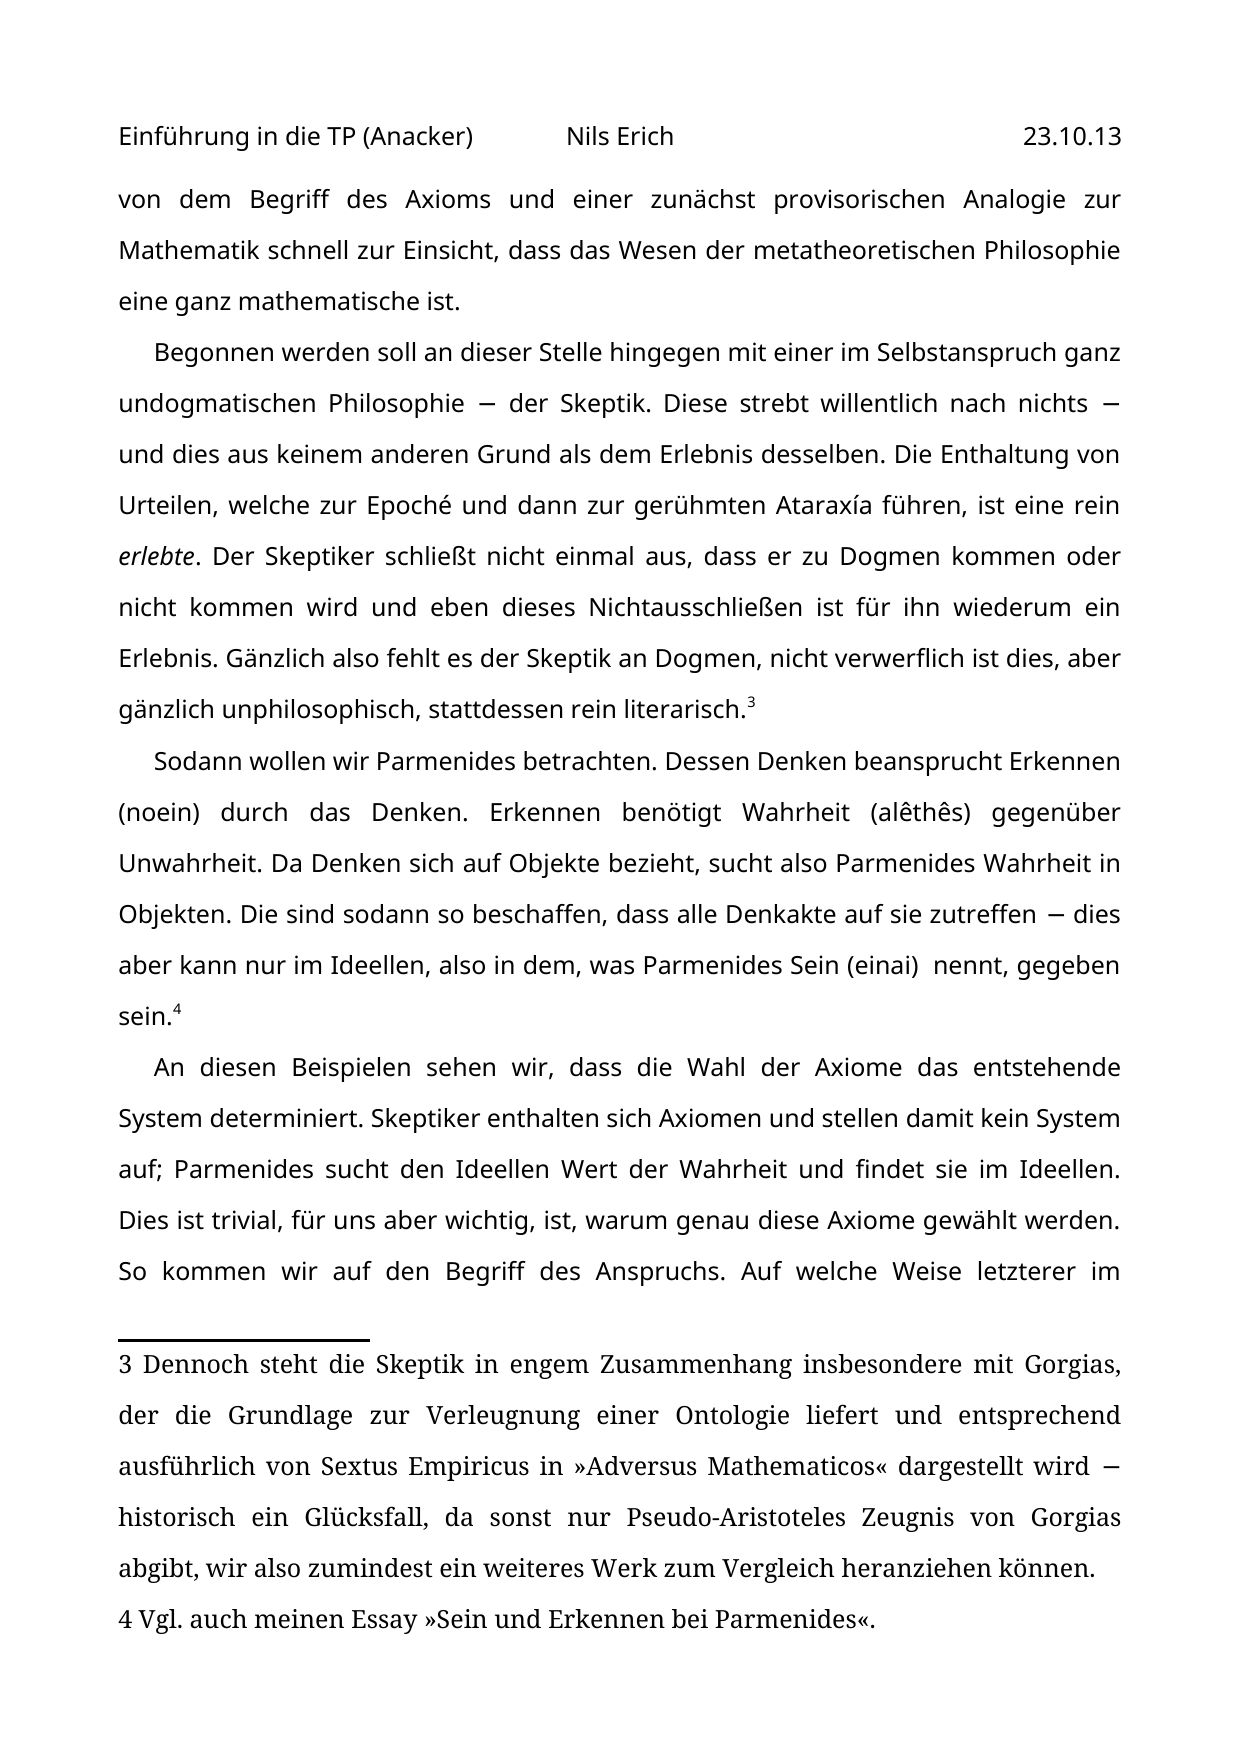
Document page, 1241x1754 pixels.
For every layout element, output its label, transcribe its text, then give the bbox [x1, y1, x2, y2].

text Sodann wollen wir Parmenides betrachten. Dessen Denken beansprucht Erkennen (noein) durch das Denken. Erkennen benötigt Wahrheit (alêthês) gegenüber Unwahrheit. Da Denken sich auf Objekte bezieht, sucht also Parmenides Wahrheit in Objekten. Die sind sodann so beschaffen, dass alle Denkakte auf sie zutreffen − dies aber kann nur im Ideellen, also in dem, was Parmenides Sein (einai) nennt, gegeben sein. [118, 743, 1122, 1032]
text Vgl. auch meinen Essay »Sein und Erkennen bei Parmenides«. [118, 1602, 1122, 1636]
text Begonnen werden soll an dieser Stelle hingegen mit einer im Selbstanspruch ganz undogmatischen Philosophie − der Skeptik. Diese strebt willentlich nach nichts − und dies aus keinem anderen Grund als dem Erlebnis desselben. Die Enthaltung von Urteilen, welche zur Epoché und dann zur gerühmten Ataraxía führen, ist eine rein erlebte. Der Skeptiker schließt nicht einmal aus, dass er zu Dogmen kommen oder nicht kommen wird und eben dieses Nichtausschließen ist für ihn wiederum ein Erlebnis. Gänzlich also fehlt es der Skeptik an Dogmen, nicht verwerflich ist dies, aber gänzlich unphilosophisch, stattdessen rein literarisch. [118, 335, 1122, 726]
text von dem Begriff des Axioms und einer zunächst provisorischen Analogie zur Mathematik schnell zur Einsicht, dass das Wesen der metatheoretischen Philosophie eine ganz mathematische ist. [118, 182, 1122, 318]
text An diesen Beispielen sehen wir, dass die Wahl der Axiome das entstehende System determiniert. Skeptiker enthalten sich Axiomen und stellen damit kein System auf; Parmenides sucht den Ideellen Wert der Wahrheit und findet sie im Ideellen. Dies ist trivial, für uns aber wichtig, ist, warum genau diese Axiome gewählt werden. So kommen wir auf den Begriff des Anspruchs. Auf welche Weise letzterer im [118, 1049, 1122, 1288]
text Dennoch steht die Skeptik in engem Zusammenhang insbesondere mit Gorgias, der die Grundlage zur Verleugnung einer Ontologie liefert und entsprechend ausführlich von Sextus Empiricus in »Adversus Mathematicos« dargestellt wird − historisch ein Glücksfall, da sonst nur Pseudo-Aristoteles Zeugnis von Gorgias abgibt, wir also zumindest ein weiteres Werk zum Vergleich heranziehen können. [118, 1347, 1122, 1585]
